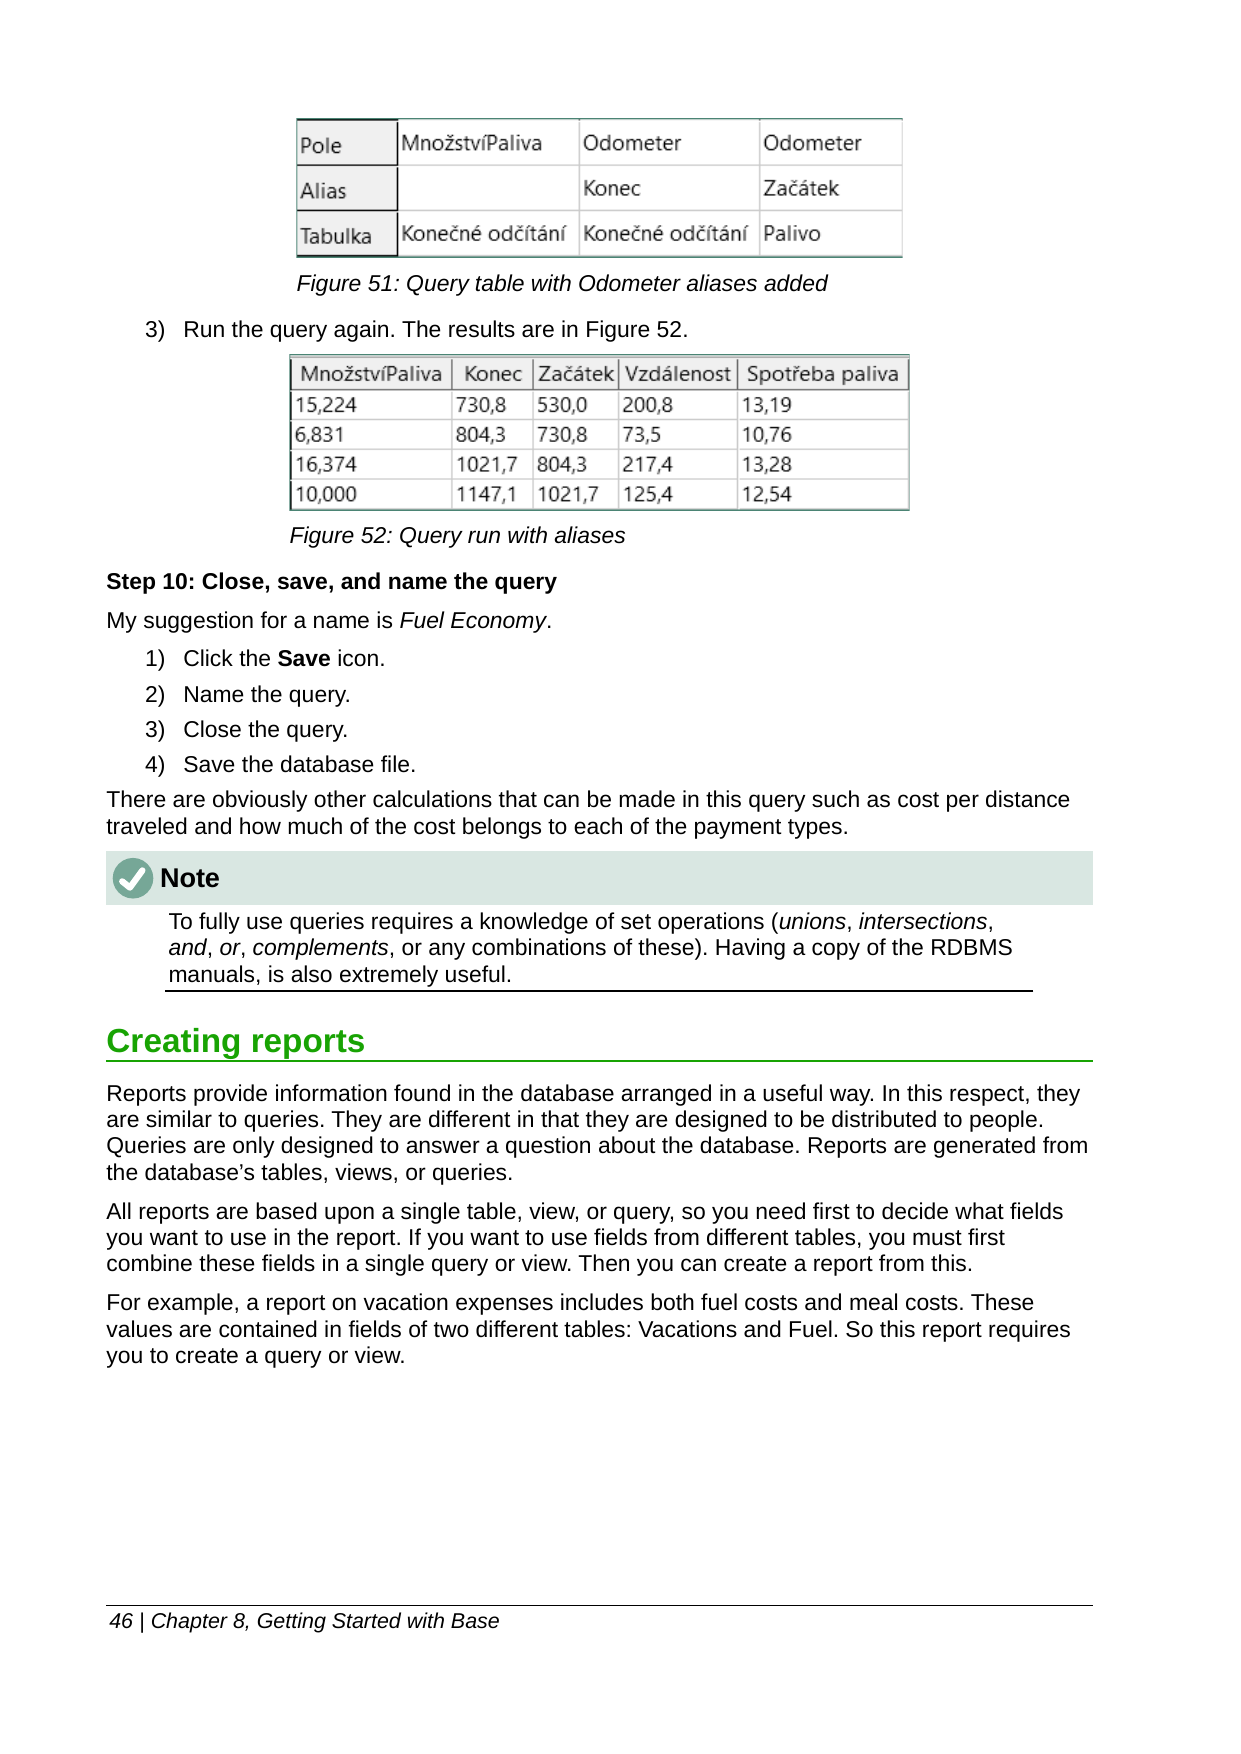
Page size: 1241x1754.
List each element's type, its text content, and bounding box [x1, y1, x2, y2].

text All reports are based upon a single table, view, or query, so you need first to decide what fields you want to use in the report. If you want to use fields from different tables, you must first combine these fields in a single query or view. Then you can create a report from this. [106, 1198, 1093, 1277]
list Close the query. [165, 716, 1093, 742]
picture [296, 118, 903, 258]
text To fully use queries requires a knowledge of set operations (unions, intersections, and, or, complements, or any combinations of these). Having a copy of the RDBMS manuals, is also extremely useful. [165, 905, 1033, 990]
list Save the database file. [165, 751, 1093, 777]
text For example, a report on vacation expenses includes both fuel costs and meal costs. These values are contained in fields of two different tables: Vacations and Fuel. So this report requires you to create a query or view. [106, 1289, 1093, 1368]
list My suggestion for a name is Fuel Economy. [106, 607, 1093, 633]
subtitle Note [106, 851, 1093, 905]
list Name the query. [165, 681, 1093, 707]
list Click the Save icon. [165, 645, 1093, 672]
text Figure 52: Query run with aliases [289, 522, 909, 549]
picture [289, 354, 910, 511]
text There are obviously other calculations that can be made in this query such as cost per distance traveled and how much of the cost belongs to each of the payment types. [106, 786, 1093, 839]
subtitle Creating reports [106, 1022, 1093, 1060]
text Step 10: Close, save, and name the query [106, 568, 1093, 594]
list Run the query again. The results are in Figure 52. [165, 316, 1093, 343]
text Figure 51: Query table with Odometer aliases added [296, 270, 902, 296]
text Reports provide information found in the database arranged in a useful way. In this respect, they are similar to queries. They are different in that they are designed to be distributed to people. Queries are only designed to answer a question about the database. Reports are generated from the database’s tables, views, or queries. [106, 1080, 1093, 1185]
